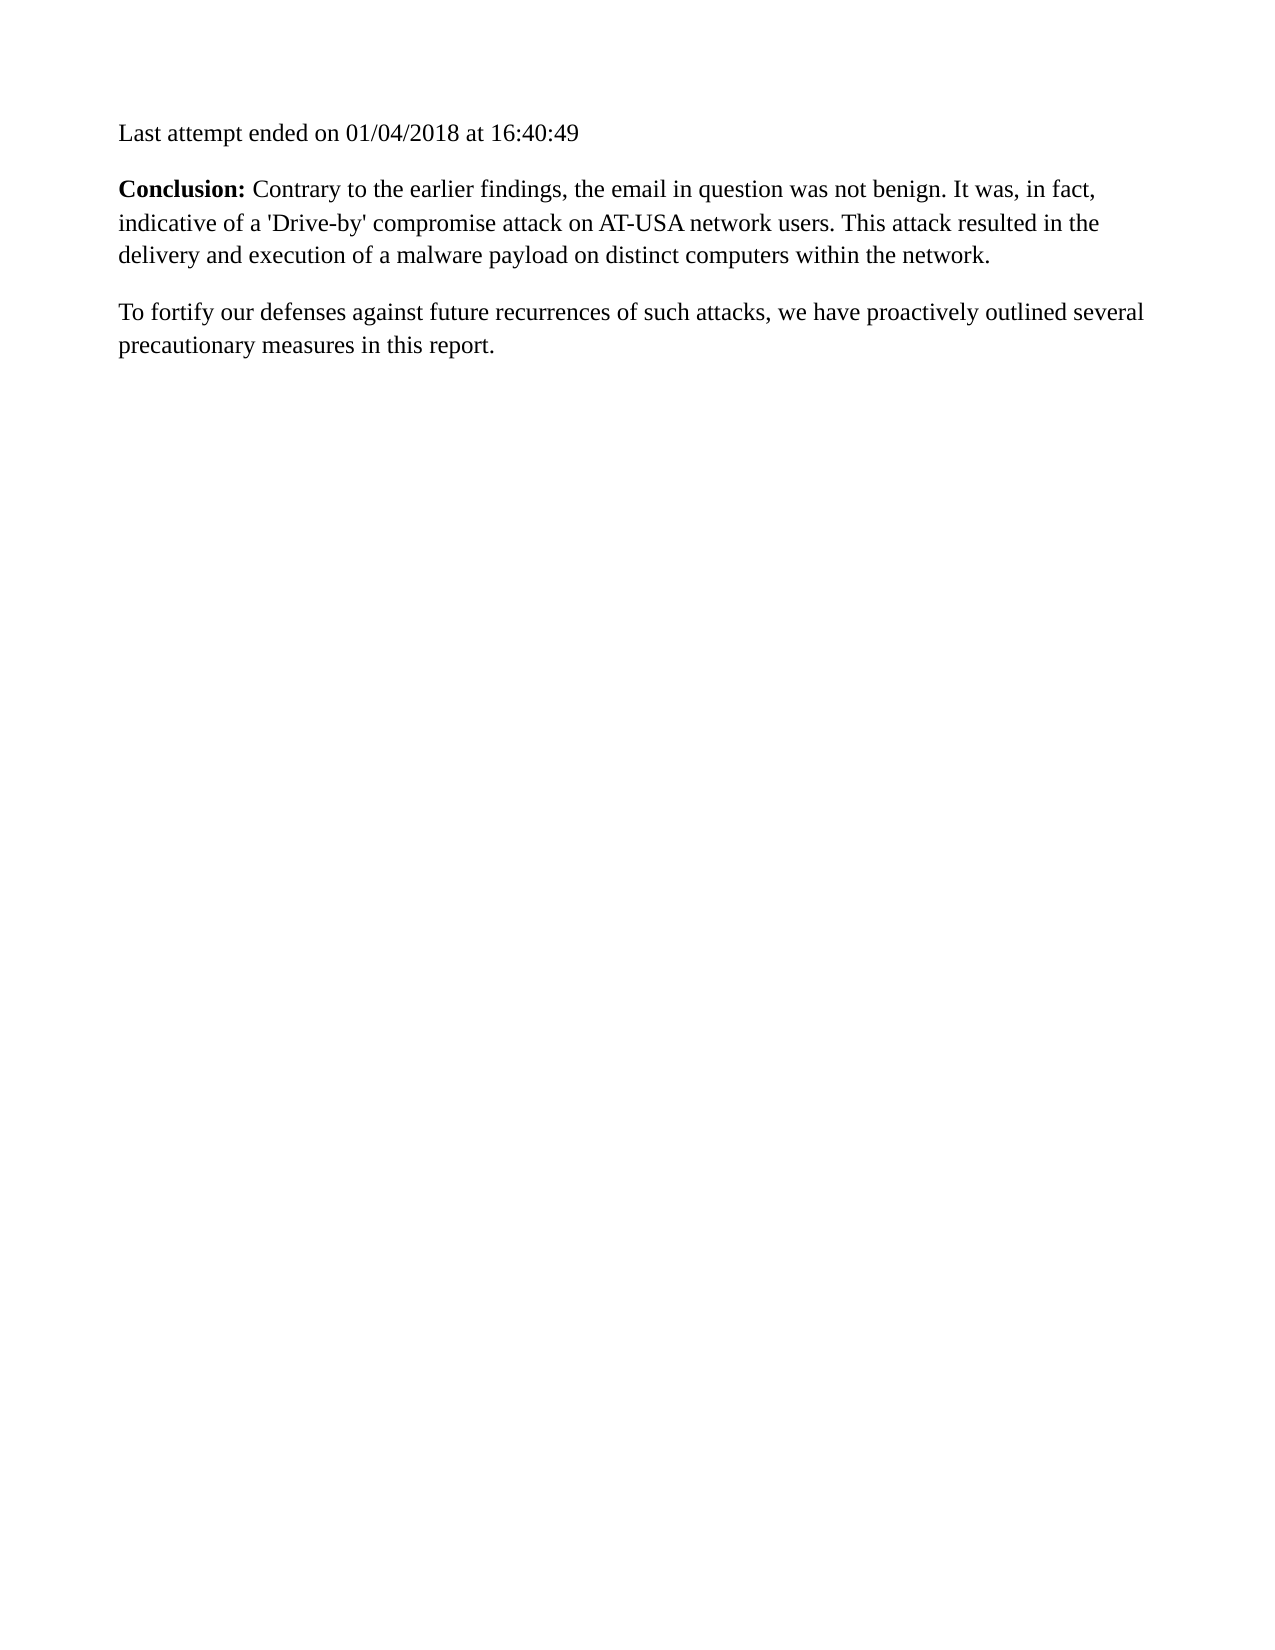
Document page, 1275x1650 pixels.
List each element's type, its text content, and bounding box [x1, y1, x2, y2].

text Last attempt ended on 01/04/2018 at 16:40:49 [118, 118, 1157, 147]
text To fortify our defenses against future recurrences of such attacks, we have proactively outlined several precautionary measures in this report. [118, 297, 1157, 359]
text Conclusion: Contrary to the earlier findings, the email in question was not benign. It was, in fact, indicative of a 'Drive-by' compromise attack on AT-USA network users. This attack resulted in the delivery and execution of a malware payload on distinct computers within the network. [118, 174, 1157, 269]
